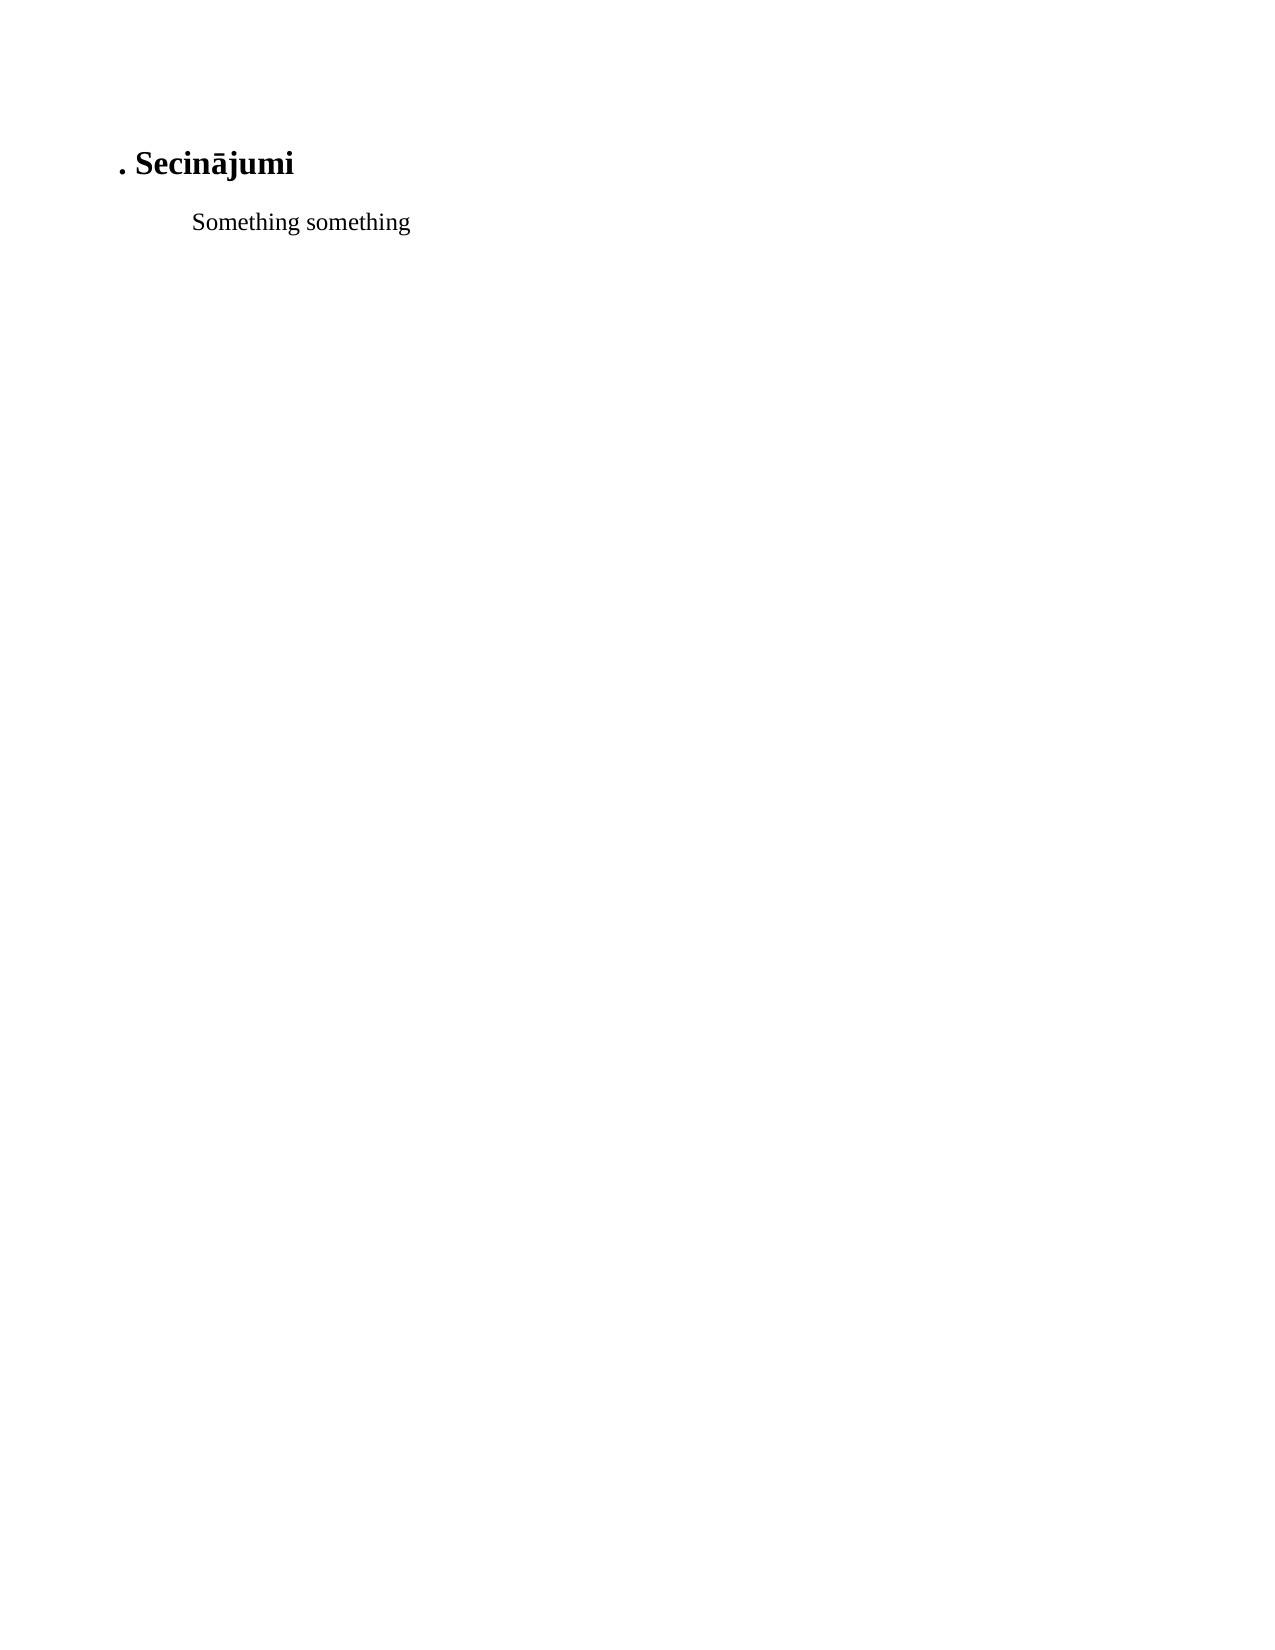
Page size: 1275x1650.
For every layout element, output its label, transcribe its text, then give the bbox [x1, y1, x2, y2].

subtitle . Secinājumi [118, 143, 1157, 181]
text Something something [118, 207, 1157, 236]
